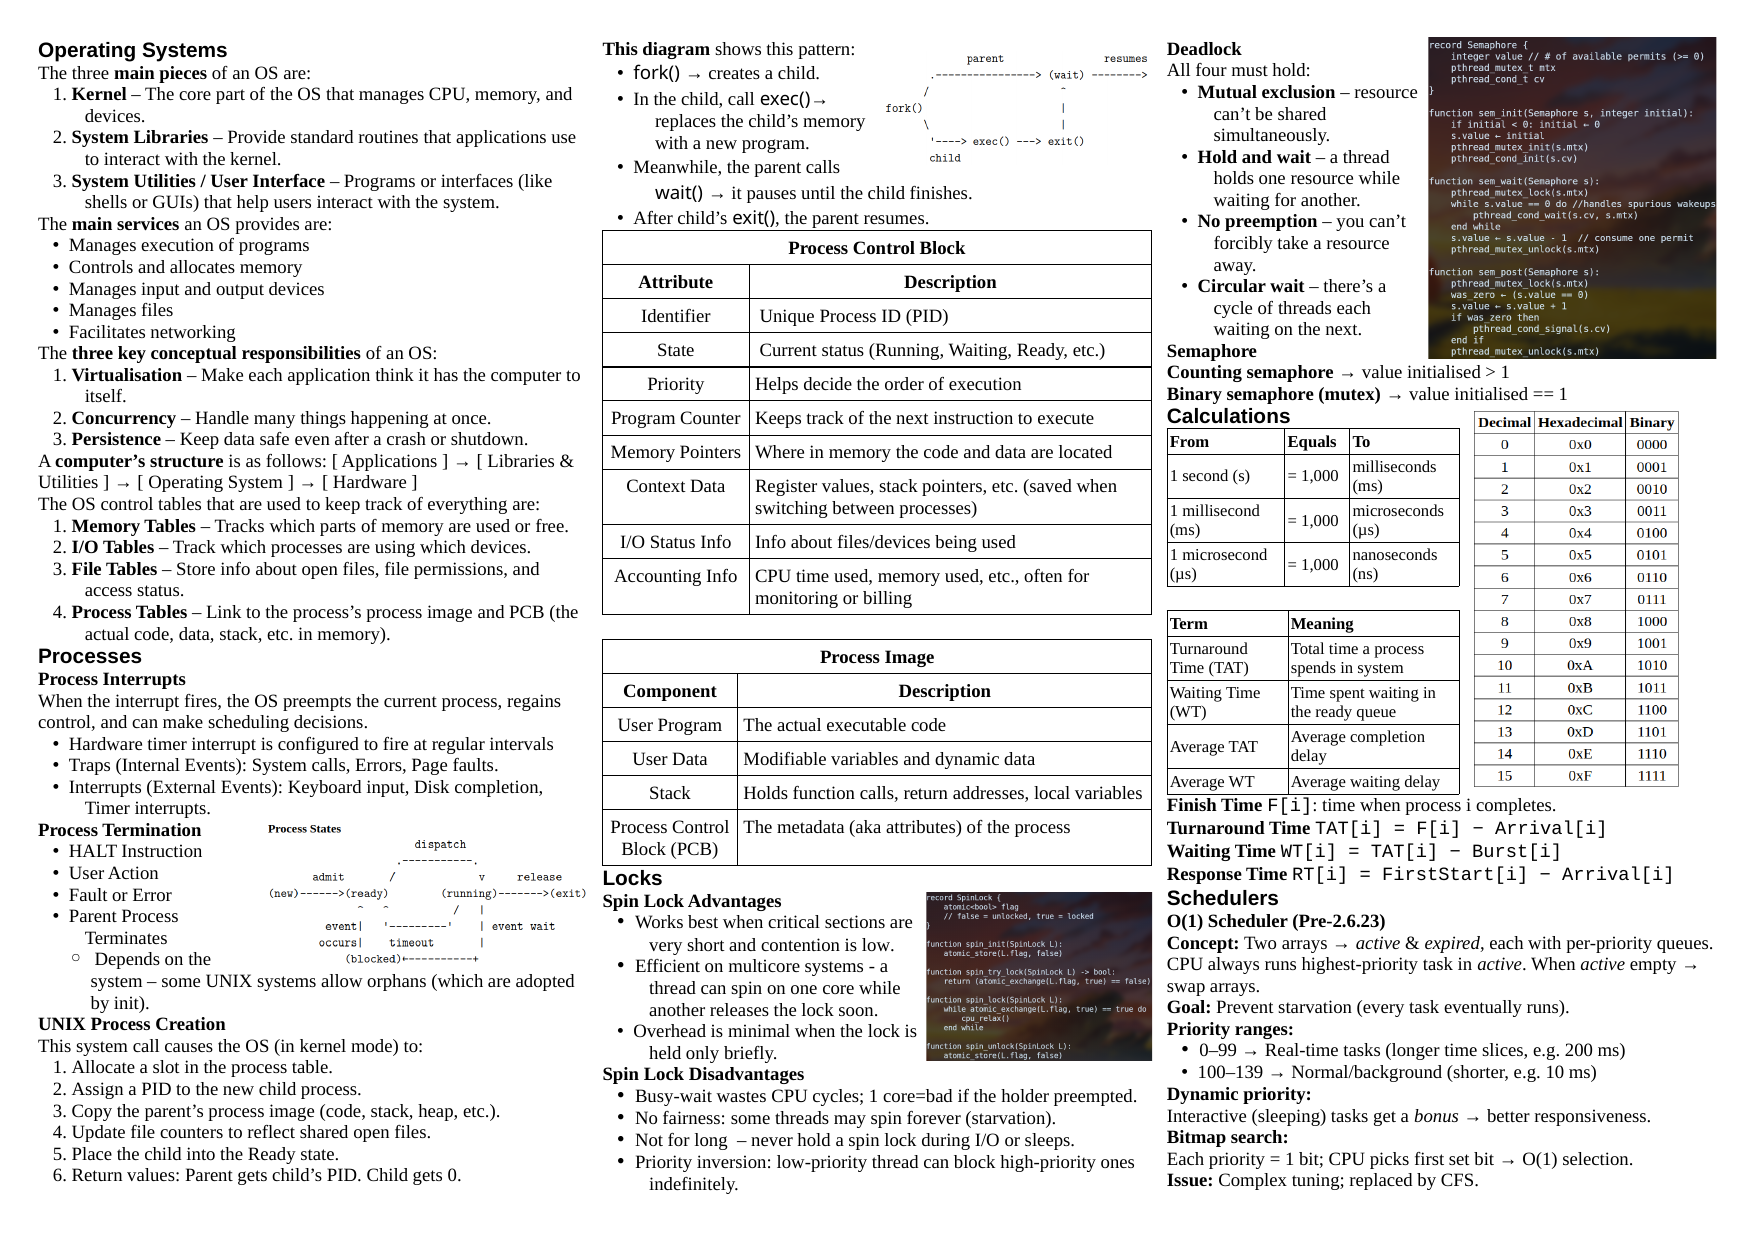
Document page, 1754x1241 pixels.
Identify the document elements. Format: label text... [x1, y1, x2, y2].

table_cell Program Counter [603, 401, 749, 434]
table_cell Accounting Info [603, 559, 749, 614]
text Finish Time F[i]: time when process i completes. [1167, 793, 1716, 817]
picture [1468, 405, 1684, 792]
list Update file counters to reflect shared open files. [53, 1121, 587, 1143]
table_cell Keeps track of the next instruction to execute [750, 401, 1151, 434]
table_cell User Data [603, 742, 737, 775]
list Hardware timer interrupt is configured to fire at regular intervals [53, 733, 587, 754]
text The three key conceptual responsibilities of an OS: [38, 342, 587, 364]
list Fault or Error [53, 883, 265, 905]
list HALT Instruction [53, 840, 265, 862]
table_cell Total time a process spends in system [1289, 637, 1459, 680]
text Issue: Complex tuning; replaced by CFS. [1167, 1169, 1716, 1191]
table_header Meaning [1289, 611, 1459, 636]
text All four must hold: [1167, 59, 1428, 81]
table_cell Attribute [603, 265, 749, 298]
text Bitmap search: Each priority = 1 bit; CPU picks first set bit → O(1) selection. [1167, 1126, 1716, 1169]
table_cell I/O Status Info [603, 525, 749, 558]
list Circular wait – there’s a cycle of threads each waiting on the next. [1181, 275, 1428, 340]
text Spin Lock Disadvantages [602, 1063, 1152, 1085]
list Parent Process Terminates [53, 905, 265, 948]
table_header Process Control Block [603, 231, 1151, 264]
subtitle Schedulers [1167, 886, 1716, 910]
list Manages execution of programs [53, 234, 587, 256]
list No fairness: some threads may spin forever (starvation). [617, 1107, 1152, 1129]
list Place the child into the Ready state. [53, 1143, 587, 1164]
list Concurrency – Handle many things happening at once. [53, 407, 587, 428]
list Not for long – never hold a spin lock during I/O or sleeps. [617, 1129, 1152, 1151]
text Spin Lock Advantages [602, 890, 1152, 911]
list Traps (Internal Events): System calls, Errors, Page faults. [53, 754, 587, 776]
list System Utilities / User Interface – Programs or interfaces (like shells or GUIs) that help users interact with the system. [53, 169, 587, 213]
text Counting semaphore → value initialised > 1 [1167, 361, 1716, 383]
table_cell Holds function calls, return addresses, local variables [738, 776, 1151, 809]
list File Tables – Store info about open files, file permissions, and access status. [53, 558, 587, 601]
text UNIX Process Creation [38, 1013, 587, 1035]
subtitle Calculations [1167, 404, 1716, 428]
picture [926, 892, 1153, 1061]
text Process Interrupts [38, 668, 587, 689]
list Depends on the system – some UNIX systems allow orphans (which are adopted by init). [67, 948, 587, 1013]
list Copy the parent’s process image (code, stack, heap, etc.). [53, 1099, 587, 1121]
table_cell Average waiting delay [1289, 769, 1459, 793]
list User Action [53, 862, 265, 883]
list Manages input and output devices [53, 277, 587, 299]
table_cell Turnaround Time (TAT) [1168, 637, 1288, 680]
text O(1) Scheduler (Pre-2.6.23) [1167, 910, 1716, 932]
text Semaphore [1167, 340, 1716, 361]
table_cell Helps decide the order of execution [750, 368, 1151, 400]
table_cell 1 microsecond (µs) [1168, 543, 1284, 586]
text Waiting Time WT[i] = TAT[i] − Burst[i] [1167, 840, 1716, 863]
table_cell Info about files/devices being used [750, 525, 1151, 558]
table_header Process Image [603, 640, 1151, 673]
text This system call causes the OS (in kernel mode) to: [38, 1035, 587, 1056]
list Busy-wait wastes CPU cycles; 1 core=bad if the holder preempted. [617, 1085, 1152, 1107]
text Turnaround Time TAT[i] = F[i] − Arrival[i] [1167, 817, 1716, 840]
table_cell Description [738, 674, 1151, 707]
table_cell Time spent waiting in the ready queue [1289, 681, 1459, 724]
text The OS control tables that are used to keep track of everything are: [38, 493, 587, 514]
text Binary semaphore (mutex) → value initialised == 1 [1167, 383, 1716, 404]
text Goal: Prevent starvation (every task eventually runs). [1167, 996, 1716, 1018]
table_cell Priority [603, 368, 749, 400]
list Meanwhile, the parent calls wait() → it pauses until the child finishes. [617, 153, 1152, 204]
list 100–139 → Normal/background (shorter, e.g. 10 ms) [1181, 1061, 1716, 1083]
text Priority ranges: [1167, 1018, 1716, 1039]
text The three main pieces of an OS are: [38, 62, 587, 83]
picture [265, 822, 589, 966]
list No preemption – you can’t forcibly take a resource away. [1181, 210, 1428, 275]
table_cell Unique Process ID (PID) [750, 299, 1151, 332]
text Deadlock [1167, 38, 1428, 59]
text When the interrupt fires, the OS preempts the current process, regains control, and can make scheduling decisions. [38, 689, 587, 733]
table_cell Context Data [603, 470, 749, 524]
table_cell State [603, 333, 749, 366]
text Response Time RT[i] = FirstStart[i] − Arrival[i] [1167, 863, 1716, 886]
list System Libraries – Provide standard routines that applications use to interact with the kernel. [53, 126, 587, 169]
table_cell User Program [603, 708, 737, 741]
list Manages files [53, 299, 587, 321]
list Hold and wait – a thread holds one resource while waiting for another. [1181, 146, 1428, 210]
list Kernel – The core part of the OS that manages CPU, memory, and devices. [53, 83, 587, 126]
table_cell Memory Pointers [603, 436, 749, 468]
table_header From [1168, 429, 1284, 453]
table_cell milliseconds (ms) [1350, 455, 1459, 498]
list Controls and allocates memory [53, 256, 587, 277]
list Priority inversion: low-priority thread can block high-priority ones indefinitely. [617, 1151, 1152, 1194]
list Process Tables – Link to the process’s process image and PCB (the actual code, data, stack, etc. in memory). [53, 601, 587, 644]
table_cell The actual executable code [738, 708, 1151, 741]
table_cell Average completion delay [1289, 725, 1459, 768]
text Concept: Two arrays → active & expired, each with per-priority queues. CPU always runs highest-priority task in active. When active empty → swap arrays. [1167, 932, 1716, 996]
list Works best when critical sections are very short and contention is low. [617, 911, 926, 955]
picture [1428, 37, 1717, 359]
subtitle Locks [602, 866, 1152, 890]
list 0–99 → Real-time tasks (longer time slices, e.g. 200 ms) [1181, 1039, 1716, 1061]
list Facilitates networking [53, 321, 587, 342]
list Interrupts (External Events): Keyboard input, Disk completion, Timer interrupts. [53, 776, 587, 819]
list Assign a PID to the new child process. [53, 1078, 587, 1099]
table_cell Identifier [603, 299, 749, 332]
subtitle Operating Systems [38, 38, 587, 62]
list Return values: Parent gets child’s PID. Child gets 0. [53, 1164, 587, 1186]
text Process Termination [38, 819, 587, 840]
text This diagram shows this pattern: [602, 38, 1152, 59]
list I/O Tables – Track which processes are using which devices. [53, 536, 587, 558]
table_cell 1 second (s) [1168, 455, 1284, 498]
table_cell = 1,000 [1285, 455, 1349, 498]
list Virtualisation – Make each application think it has the computer to itself. [53, 364, 587, 407]
list Memory Tables – Tracks which parts of memory are used or free. [53, 514, 587, 536]
table_cell The metadata (aka attributes) of the process [738, 810, 1151, 865]
table_cell Waiting Time (WT) [1168, 681, 1288, 724]
text The main services an OS provides are: [38, 213, 587, 234]
table_header To [1350, 429, 1459, 453]
list Overhead is minimal when the lock is held only briefly. [617, 1020, 1152, 1063]
picture [881, 51, 1153, 165]
table_cell CPU time used, memory used, etc., often for monitoring or billing [750, 559, 1151, 614]
table_cell nanoseconds (ns) [1350, 543, 1459, 586]
list After child’s exit(), the parent resumes. [617, 204, 1152, 230]
table_cell Component [603, 674, 737, 707]
table_cell Average TAT [1168, 725, 1288, 768]
text A computer’s structure is as follows: [ Applications ] → [ Libraries & Utilities ] → [ Operating System ] → [ Hardware ] [38, 450, 587, 493]
subtitle Processes [38, 644, 587, 668]
table_cell = 1,000 [1285, 543, 1349, 586]
table_cell Where in memory the code and data are located [750, 436, 1151, 468]
table_cell Process Control Block (PCB) [603, 810, 737, 865]
table_header Equals [1285, 429, 1349, 453]
table_cell Stack [603, 776, 737, 809]
list Allocate a slot in the process table. [53, 1056, 587, 1078]
table_cell Description [750, 265, 1151, 298]
list Efficient on multicore systems - a thread can spin on one core while another releases the lock soon. [617, 955, 926, 1020]
table_cell Modifiable variables and dynamic data [738, 742, 1151, 775]
table_cell = 1,000 [1285, 499, 1349, 542]
table_header Term [1168, 611, 1288, 636]
table_cell Current status (Running, Waiting, Ready, etc.) [750, 333, 1151, 366]
table_cell Average WT [1168, 769, 1288, 793]
table_cell Register values, stack pointers, etc. (saved when switching between processes) [750, 470, 1151, 524]
list Persistence – Keep data safe even after a crash or shutdown. [53, 428, 587, 450]
list fork() → creates a child. [617, 59, 881, 85]
table_cell microseconds (µs) [1350, 499, 1459, 542]
text Dynamic priority: Interactive (sleeping) tasks get a bonus → better responsiveness. [1167, 1083, 1716, 1126]
table_cell 1 millisecond (ms) [1168, 499, 1284, 542]
list In the child, call exec()→ replaces the child’s memory with a new program. [617, 85, 881, 153]
list Mutual exclusion – resource can’t be shared simultaneously. [1181, 81, 1428, 146]
